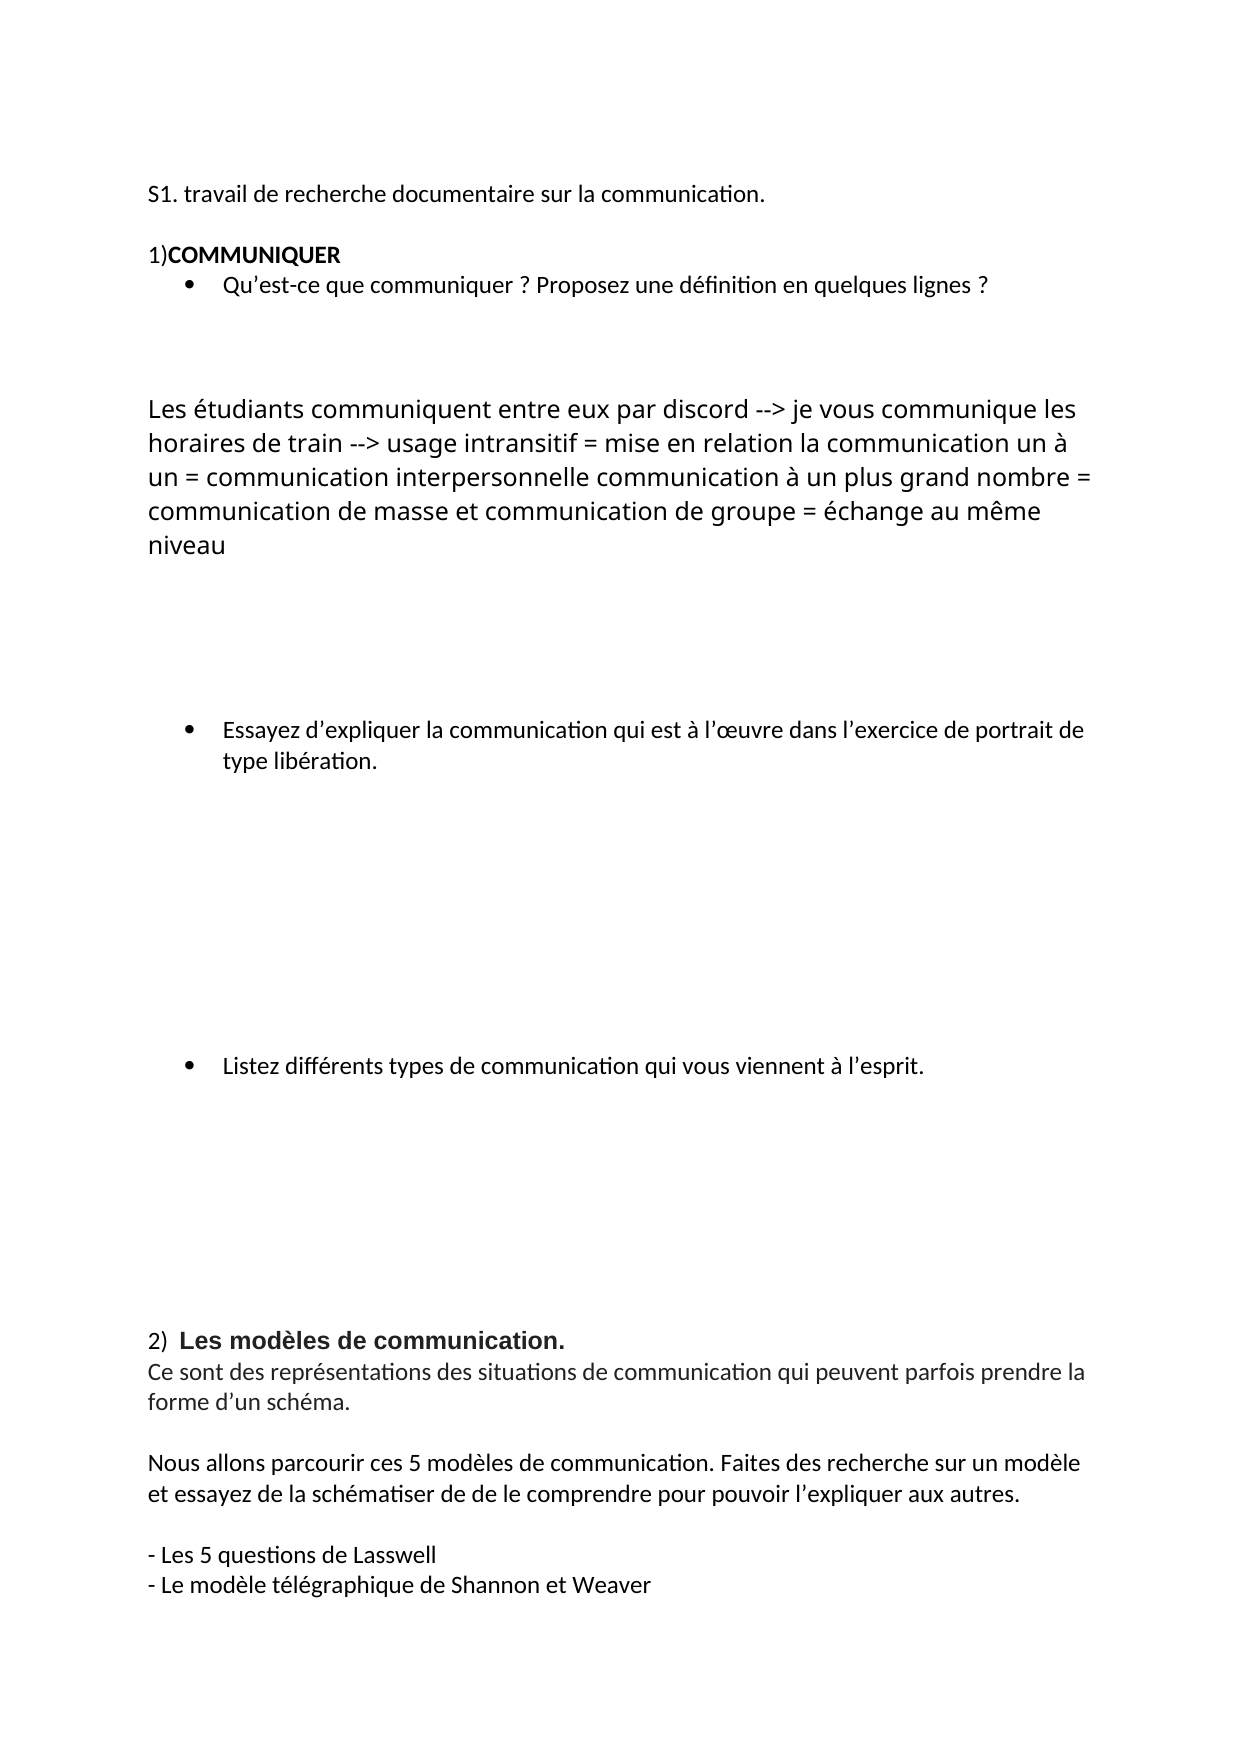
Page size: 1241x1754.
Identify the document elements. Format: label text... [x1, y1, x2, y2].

text 2) Les modèles de communication. [148, 1325, 1093, 1356]
text Les étudiants communiquent entre eux par discord --> je vous communique les horaires de train --> usage intransitif = mise en relation la communication un à un = communication interpersonnelle communication à un plus grand nombre = communication de masse et communication de groupe = échange au même niveau [148, 392, 1093, 562]
text Ce sont des représentations des situations de communication qui peuvent parfois prendre la forme d’un schéma. [148, 1356, 1093, 1417]
text Nous allons parcourir ces 5 modèles de communication. Faites des recherche sur un modèle et essayez de la schématiser de de le comprendre pour pouvoir l’expliquer aux autres. [148, 1447, 1093, 1508]
list Qu’est-ce que communiquer ? Proposez une définition en quelques lignes ? [185, 270, 1093, 300]
text 1)COMMUNIQUER [148, 239, 1093, 270]
text - Le modèle télégraphique de Shannon et Weaver [148, 1569, 1093, 1600]
text S1. travail de recherche documentaire sur la communication. [148, 178, 1093, 209]
list Listez différents types de communication qui vous viennent à l’esprit. [185, 1050, 1093, 1081]
list Essayez d’expliquer la communication qui est à l’œuvre dans l’exercice de portrait de type libération. [185, 715, 1093, 776]
text - Les 5 questions de Lasswell [148, 1539, 1093, 1569]
